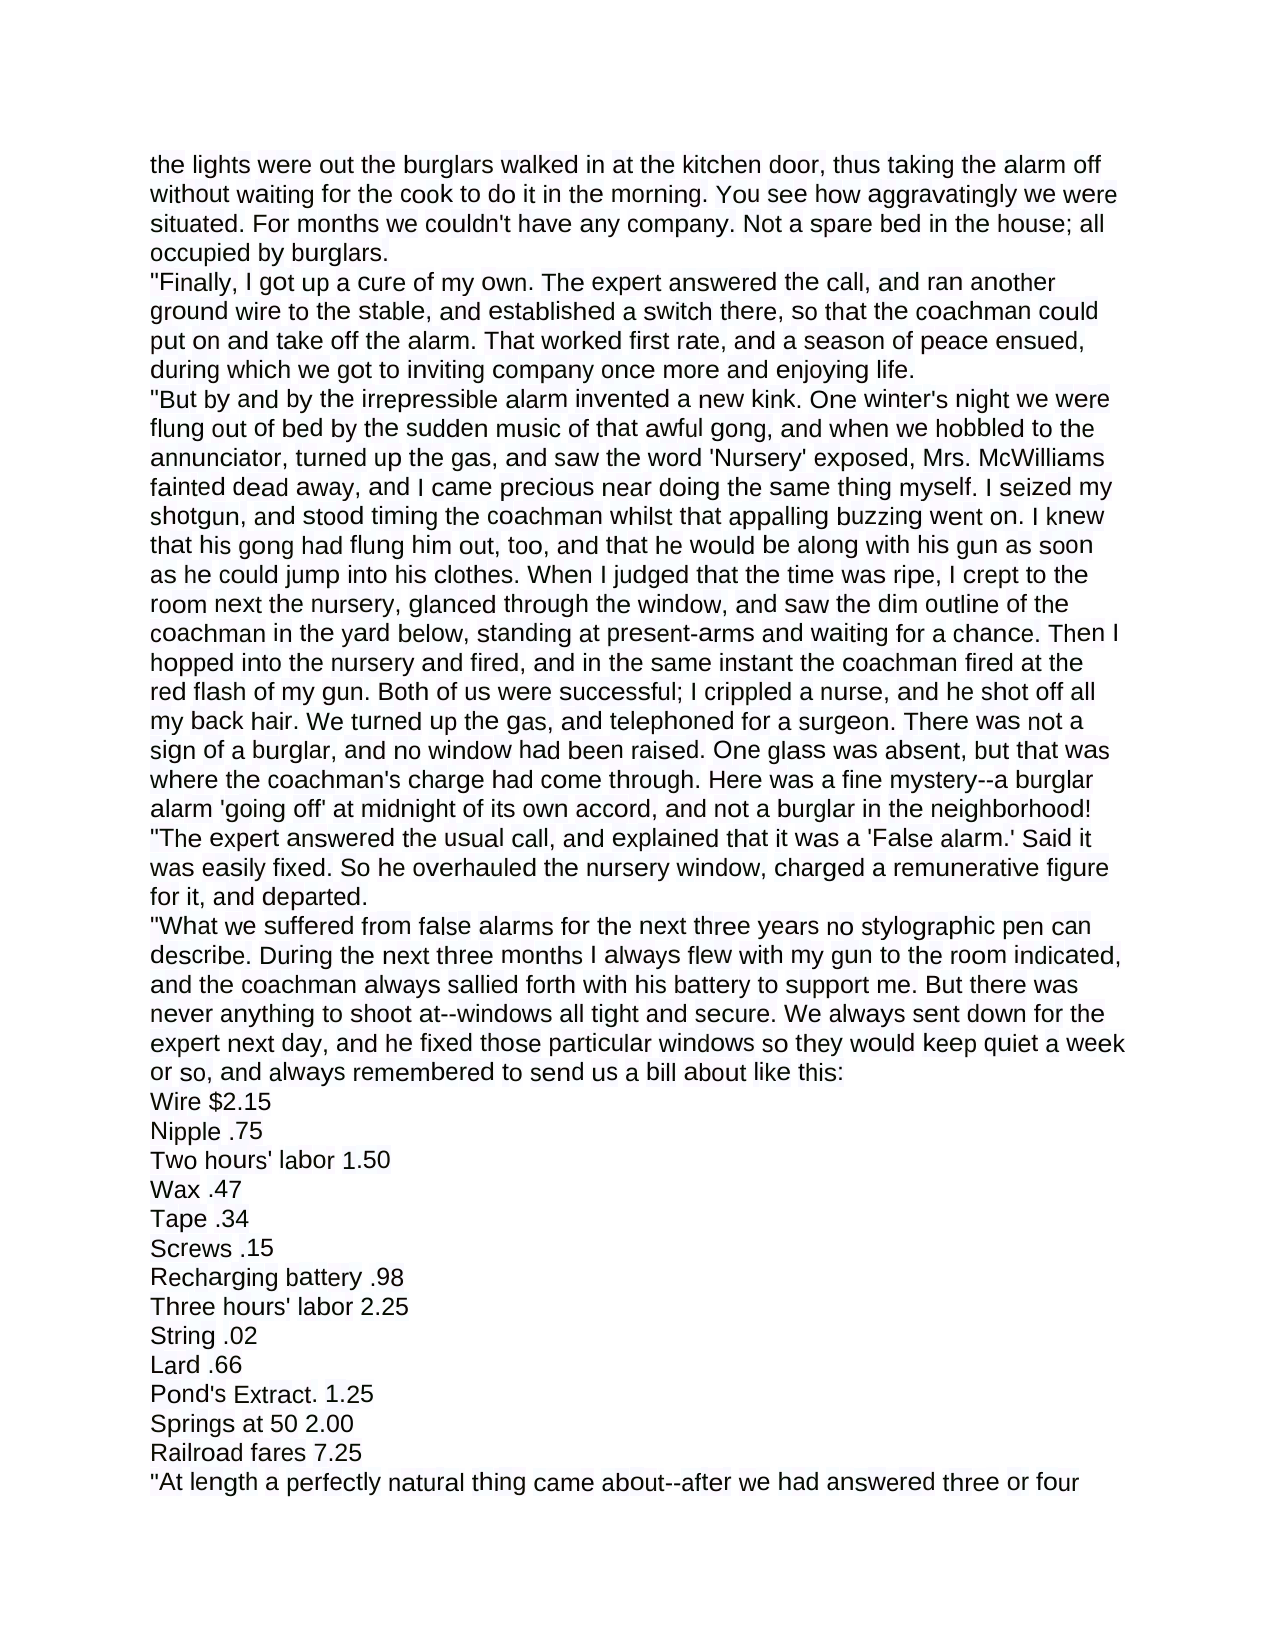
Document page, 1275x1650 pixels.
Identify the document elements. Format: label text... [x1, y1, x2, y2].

text String .02 [216, 1321, 223, 1350]
text Lard .66 [242, 1350, 1125, 1379]
text Railroad fares 7.25 [294, 1438, 313, 1467]
text "The expert answered the usual call, and explained that it was a 'False alarm.' Said it was easily fixed. So he overhauled the nursery window, charged a remunerative figure for it, and departed. [150, 823, 1125, 911]
text Springs at 50 2.00 [354, 1409, 1125, 1438]
text Lard .66 [200, 1350, 207, 1379]
text "Sent down for the expert again, and this time he struck a most dazzling idea--he fixed the thing so that opening the kitchen door would take off the alarm. It was a noble idea, and he charged accordingly. But you already foresee the result. I switched on the alarm every night at bed- time, no longer trusting on Thomas's frail memory; and as soon as the lights were out the burglars walked in at the kitchen door, thus taking the alarm off without waiting for the cook to do it in the morning. You see how aggravatingly we were situated. For months we couldn't have any company. Not a spare bed in the house; all occupied by burglars. [150, 150, 1125, 267]
text Nipple .75 [221, 1116, 228, 1145]
text Nipple .75 [263, 1116, 1125, 1145]
text Pond's Extract. 1.25 [374, 1379, 1125, 1409]
text "What we suffered from false alarms for the next three years no stylographic pen can describe. During the next three months I always flew with my gun to the room indicated, and the coachman always sallied forth with his battery to support me. But there was never anything to shoot at--windows all tight and secure. We always sent down for the expert next day, and he fixed those particular windows so they would keep quiet a week or so, and always remembered to send us a bill about like this: [150, 911, 1125, 1087]
text "But by and by the irrepressible alarm invented a new kink. One winter's night we were flung out of bed by the sudden music of that awful gong, and when we hobbled to the annunciator, turned up the gas, and saw the word 'Nursery' exposed, Mrs. McWilliams fainted dead away, and I came precious near doing the same thing myself. I seized my shotgun, and stood timing the coachman whilst that appalling buzzing went on. I knew that his gong had flung him out, too, and that he would be along with his gun as soon as he could jump into his clothes. When I judged that the time was ripe, I crept to the room next the nursery, glanced through the window, and saw the dim outline of the coachman in the yard below, standing at present-arms and waiting for a chance. Then I hopped into the nursery and fired, and in the same instant the coachman fired at the red flash of my gun. Both of us were successful; I crippled a nurse, and he shot off all my back hair. We turned up the gas, and telephoned for a surgeon. There was not a sign of a burglar, and no window had been raised. One glass was absent, but that was where the coachman's charge had come through. Here was a fine mystery--a burglar alarm 'going off' at midnight of its own accord, and not a burglar in the neighborhood! [150, 384, 1125, 823]
text Pond's Extract. 1.25 [226, 1379, 311, 1409]
text "Finally, I got up a cure of my own. The expert answered the call, and ran another ground wire to the stable, and established a switch there, so that the coachman could put on and take off the alarm. That worked first rate, and a season of peace ensued, during which we got to inviting company once more and enjoying life. [908, 267, 1125, 384]
text Three hours' labor 2.25 [409, 1292, 1125, 1321]
text Two hours' labor 1.50 [183, 1145, 218, 1174]
text Recharging battery .98 [246, 1262, 299, 1292]
text Wire $2.15 [271, 1087, 1125, 1116]
text Wax .47 [150, 1174, 1125, 1204]
text Tape .34 [249, 1204, 1125, 1233]
text String .02 [257, 1321, 1125, 1350]
text Two hours' labor 1.50 [391, 1145, 1125, 1174]
text Two hours' labor 1.50 [326, 1145, 356, 1174]
text Recharging battery .98 [390, 1262, 1125, 1292]
text "Finally, I got up a cure of my own. The expert answered the call, and ran another ground wire to the stable, and established a switch there, so that the coachman could put on and take off the alarm. That worked first rate, and a season of peace ensued, during which we got to inviting company once more and enjoying life. [281, 267, 365, 355]
text Tape .34 [207, 1204, 214, 1233]
text Railroad fares 7.25 [362, 1438, 1125, 1467]
text Screws .15 [188, 1233, 246, 1262]
text Wire $2.15 [201, 1087, 209, 1116]
text Screws .15 [274, 1233, 1125, 1262]
